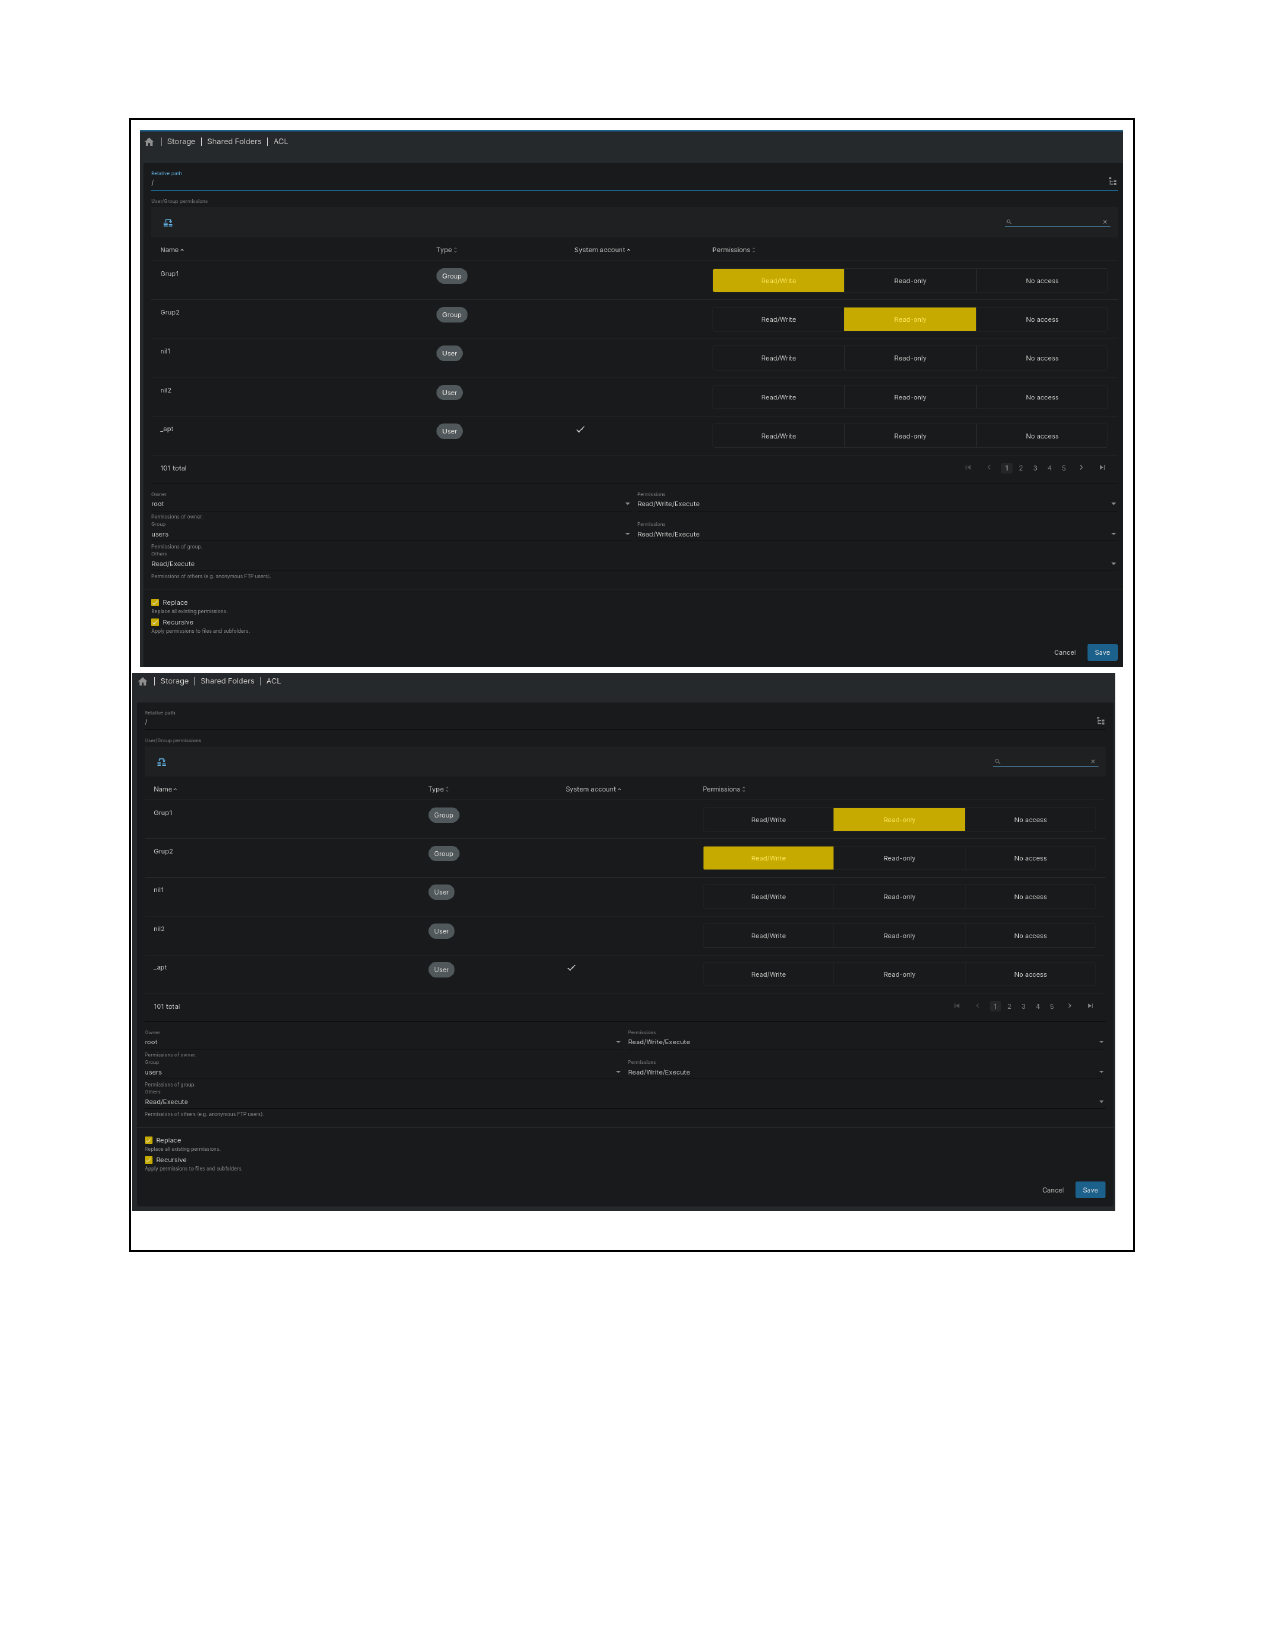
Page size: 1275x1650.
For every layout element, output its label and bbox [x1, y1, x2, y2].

picture [140, 130, 1123, 667]
table_header [131, 120, 1133, 1250]
picture [132, 673, 1116, 1211]
